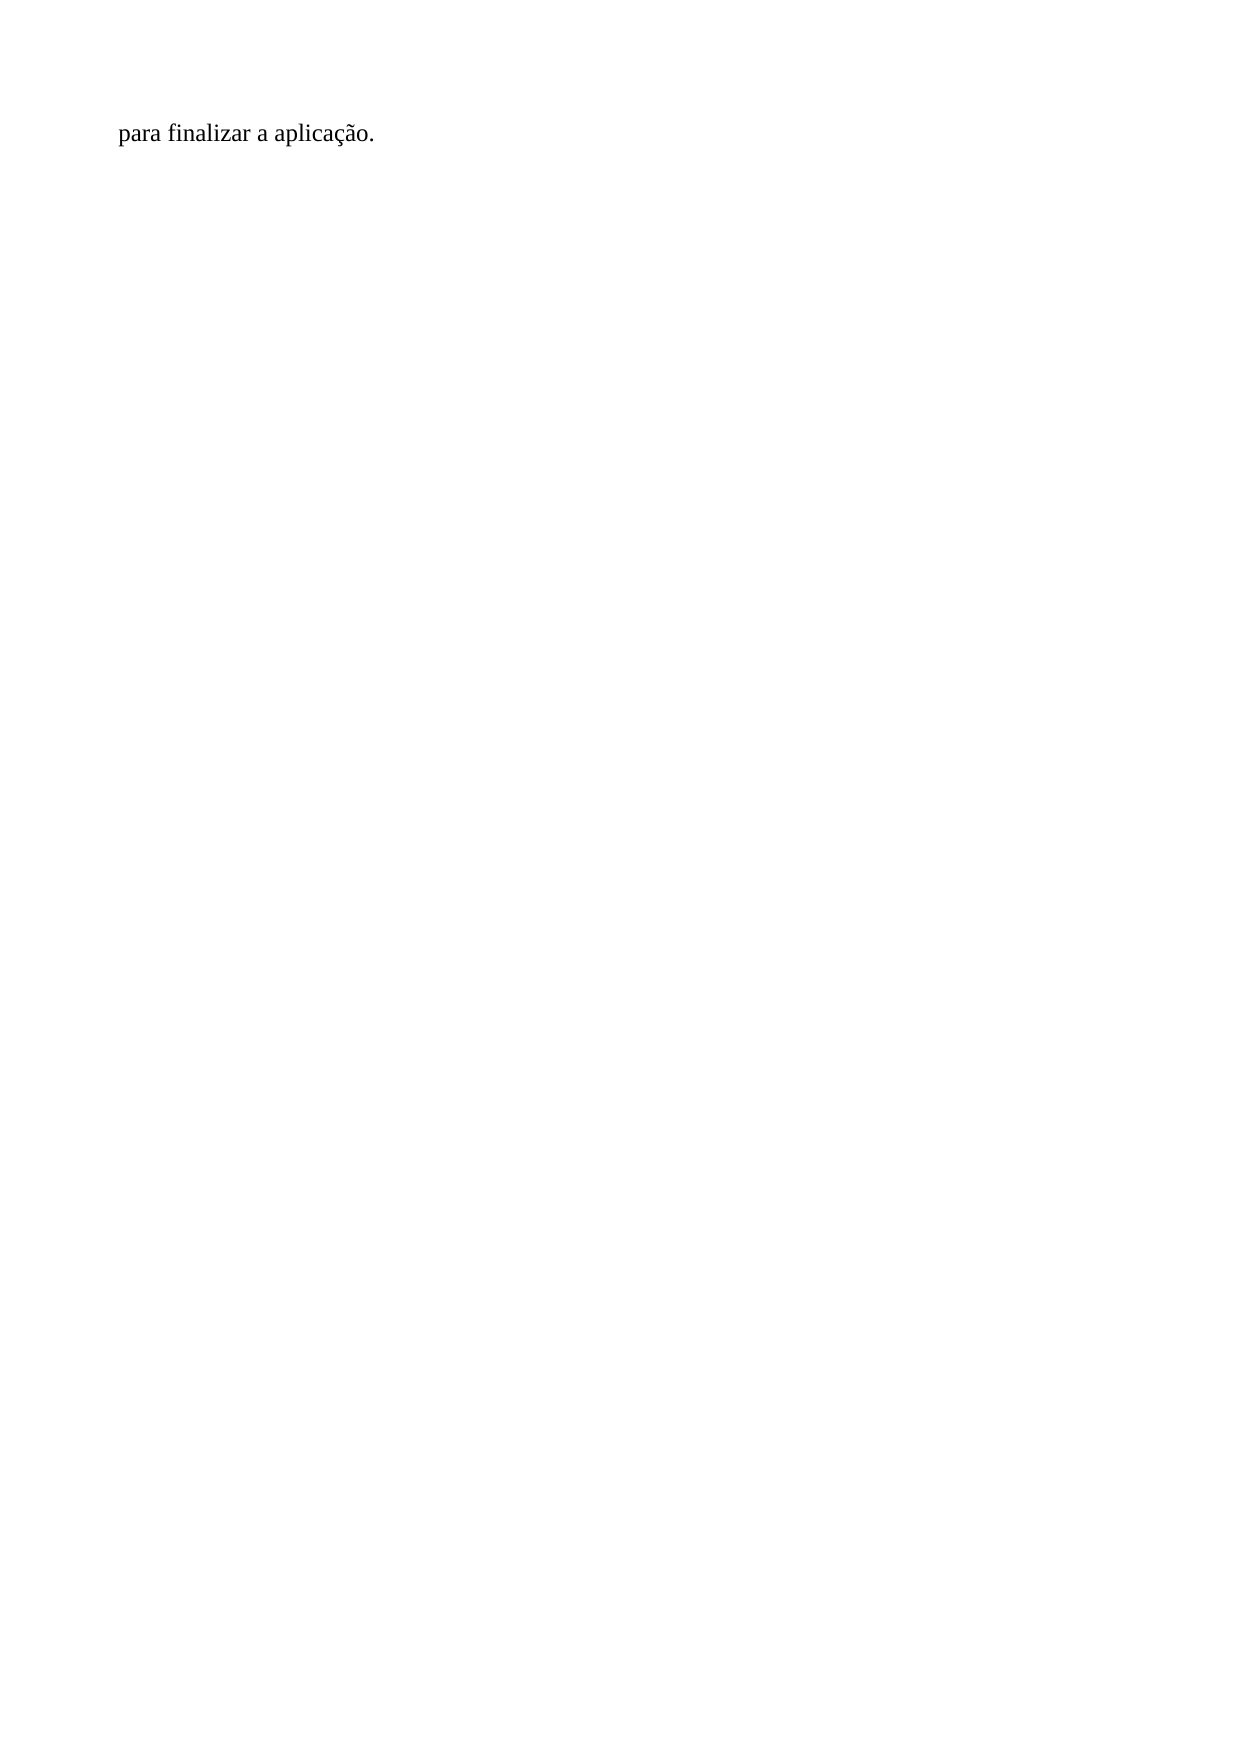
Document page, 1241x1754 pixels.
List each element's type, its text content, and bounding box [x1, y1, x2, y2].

text para finalizar a aplicação. [118, 118, 1122, 147]
